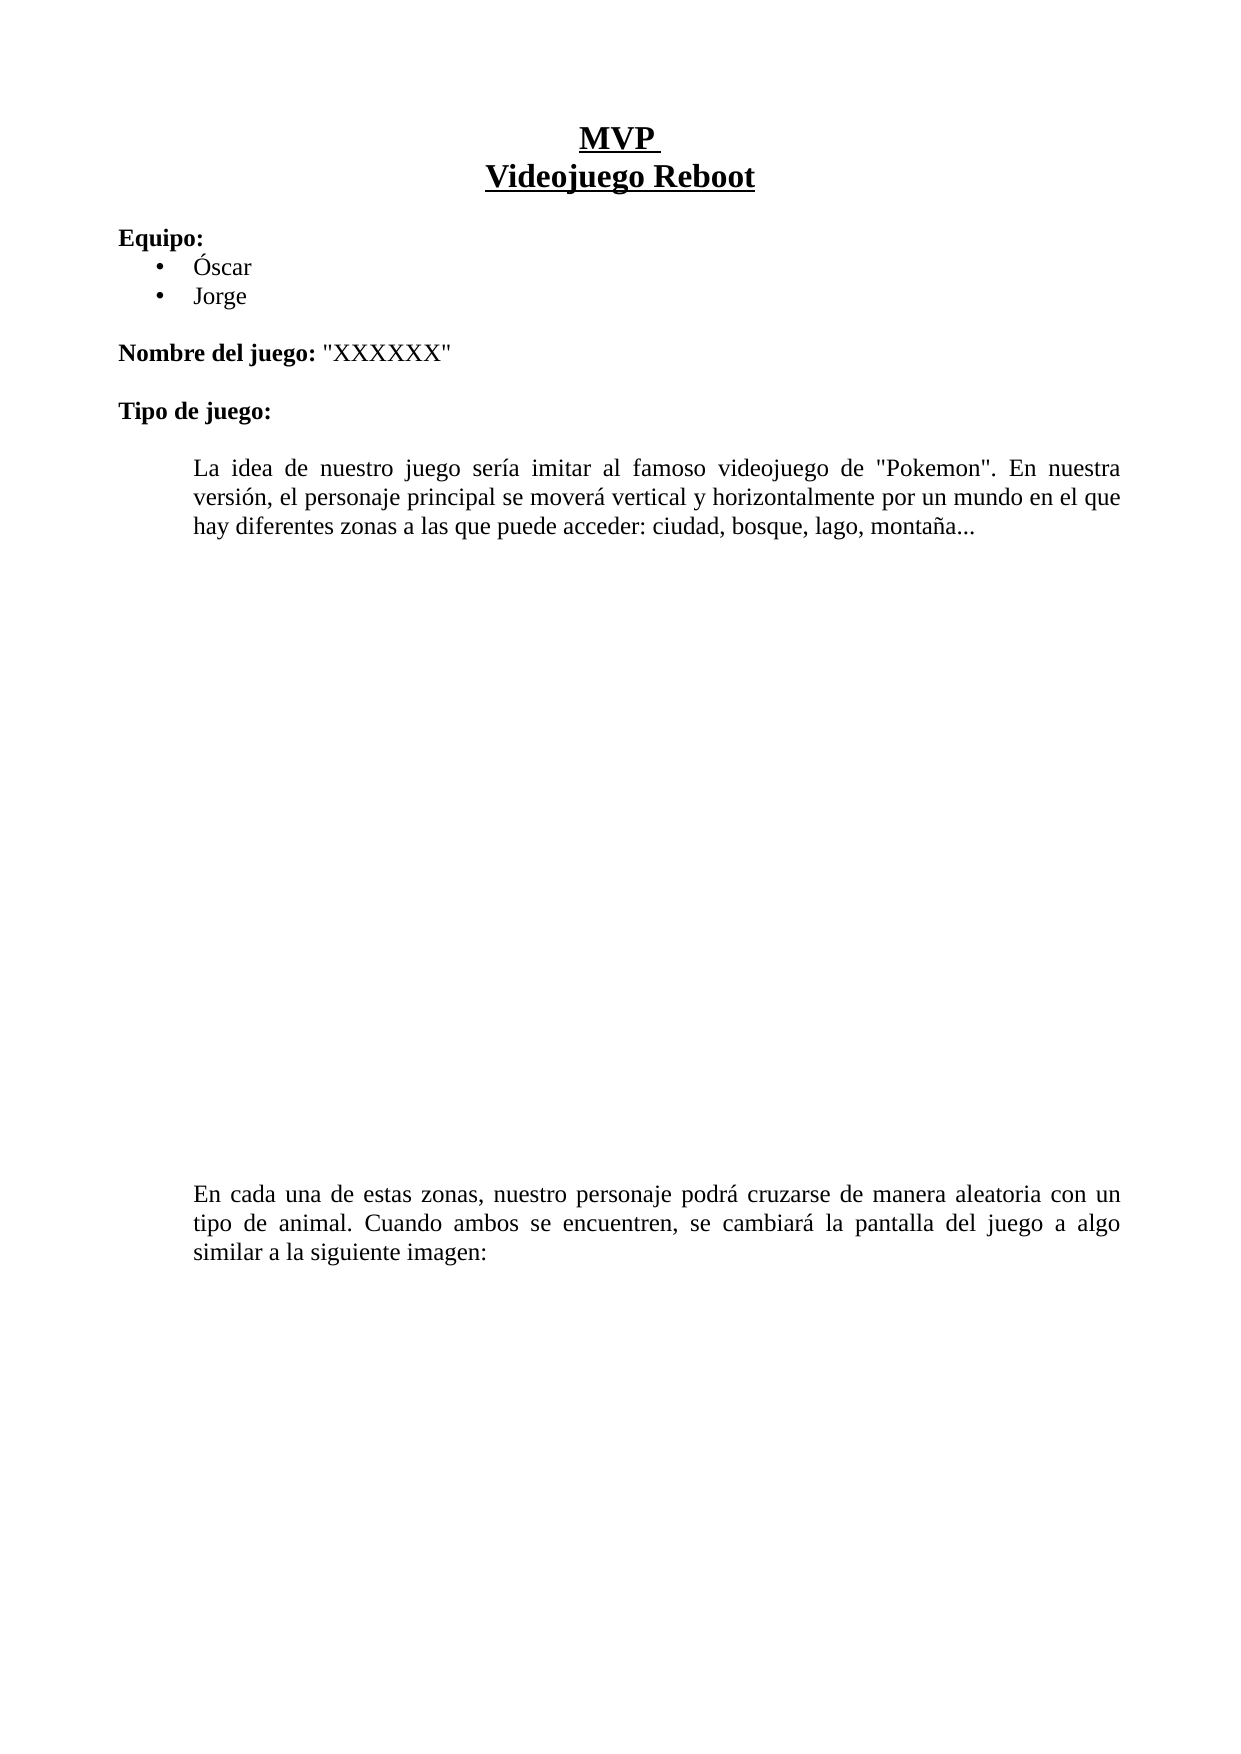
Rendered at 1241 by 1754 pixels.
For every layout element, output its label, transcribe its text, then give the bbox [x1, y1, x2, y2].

list La idea de nuestro juego sería imitar al famoso videojuego de "Pokemon". En nuestra versión, el personaje principal se moverá vertical y horizontalmente por un mundo en el que hay diferentes zonas a las que puede acceder: ciudad, bosque, lago, montaña... [156, 453, 1122, 540]
list Jorge [156, 281, 1122, 310]
text Tipo de juego: [118, 396, 1122, 425]
text Equipo: [118, 223, 1122, 252]
list Óscar [156, 252, 1122, 281]
list En cada una de estas zonas, nuestro personaje podrá cruzarse de manera aleatoria con un tipo de animal. Cuando ambos se encuentren, se cambiará la pantalla del juego a algo similar a la siguiente imagen: [156, 1179, 1122, 1266]
text Nombre del juego: "XXXXXX" [118, 338, 1122, 367]
text Videojuego Reboot [118, 156, 1122, 195]
text MVP [118, 118, 1122, 156]
